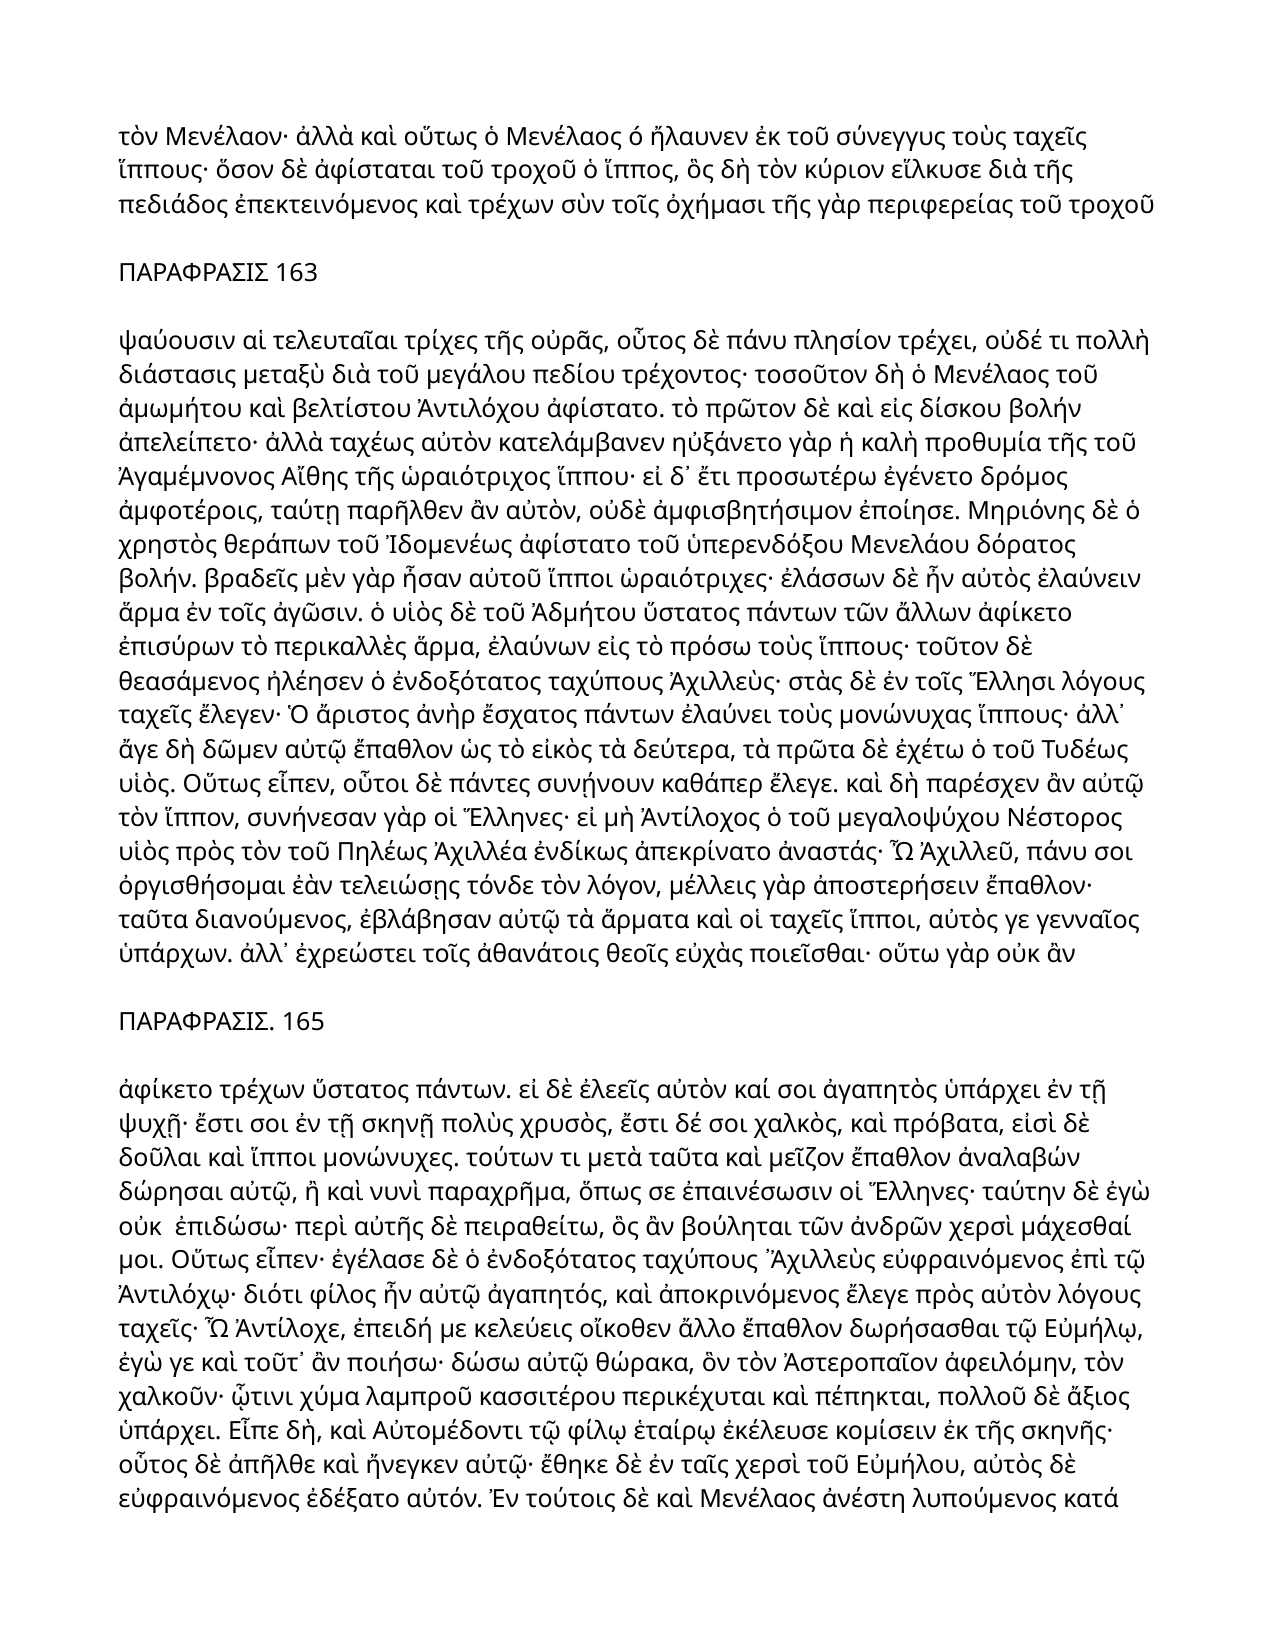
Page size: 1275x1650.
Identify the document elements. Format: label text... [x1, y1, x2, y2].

text ψαύουσιν αἱ τελευταῖαι τρίχες τῆς οὐρᾶς, οὗτος δὲ πάνυ πλησίον τρέχει, οὐδέ τι πολλὴ διάστασις μεταξὺ διὰ τοῦ μεγάλου πεδίου τρέχοντος· τοσοῦτον δὴ ὁ Μενέλαος τοῦ ἀμωμήτου καὶ βελτίστου Ἀντιλόχου ἀφίστατο. τὸ πρῶτον δὲ καὶ εἰς δίσκου βολήν ἀπελείπετο· ἀλλὰ ταχέως αὐτὸν κατελάμβανεν ηὐξάνετο γὰρ ἡ καλὴ προθυμία τῆς τοῦ Ἀγαμέμνονος Αἴθης τῆς ὡραιότριχος ἵππου· εἰ δ᾽ ἔτι προσωτέρω ἐγένετο δρόμος ἀμφοτέροις, ταύτῃ παρῆλθεν ἂν αὐτὸν, οὐδὲ ἀμφισβητήσιμον ἐποίησε. Μηριόνης δὲ ὁ χρηστὸς θεράπων τοῦ Ἰδομενέως ἀφίστατο τοῦ ὑπερενδόξου Μενελάου δόρατος βολήν. βραδεῖς μὲν γὰρ ἦσαν αὐτοῦ ἵπποι ὡραιότριχες· ἐλάσσων δὲ ἦν αὐτὸς ἐλαύνειν ἅρμα ἐν τοῖς ἀγῶσιν. ὁ υἱὸς δὲ τοῦ Ἀδμήτου ὕστατος πάντων τῶν ἄλλων ἀφίκετο ἐπισύρων τὸ περικαλλὲς ἅρμα, ἐλαύνων εἰς τὸ πρόσω τοὺς ἵππους· τοῦτον δὲ θεασάμενος ἠλέησεν ὁ ἐνδοξότατος ταχύπους Ἀχιλλεὺς· στὰς δὲ ἐν τοῖς Ἕλλησι λόγους ταχεῖς ἔλεγεν· Ὁ ἄριστος ἀνὴρ ἔσχατος πάντων ἐλαύνει τοὺς μονώνυχας ἵππους· ἀλλ᾿ ἄγε δὴ δῶμεν αὐτῷ ἔπαθλον ὡς τὸ εἰκὸς τὰ δεύτερα, τὰ πρῶτα δὲ ἐχέτω ὁ τοῦ Τυδέως υἱὸς. Οὕτως εἶπεν, οὗτοι δὲ πάντες συνῄνουν καθάπερ ἔλεγε. καὶ δὴ παρέσχεν ἂν αὐτῷ τὸν ἵππον, συνήνεσαν γὰρ οἱ Ἕλληνες· εἰ μὴ Ἀντίλοχος ὁ τοῦ μεγαλοψύχου Νέστορος υἱὸς πρὸς τὸν τοῦ Πηλέως Ἀχιλλέα ἐνδίκως ἀπεκρίνατο ἀναστάς· Ὦ Ἀχιλλεῦ, πάνυ σοι ὀργισθήσομαι ἐὰν τελειώσῃς τόνδε τὸν λόγον, μέλλεις γὰρ ἀποστερήσειν ἔπαθλον· ταῦτα διανούμενος, ἐβλάβησαν αὐτῷ τὰ ἅρματα καὶ οἱ ταχεῖς ἵπποι, αὐτὸς γε γενναῖος ὑπάρχων. ἀλλ᾽ ἐχρεώστει τοῖς ἀθανάτοις θεοῖς εὐχὰς ποιεῖσθαι· οὕτω γὰρ οὐκ ἂν [118, 322, 1157, 970]
text τὸν Μενέλαον· ἀλλὰ καὶ οὕτως ὁ Μενέλαος ó ἤλαυνεν ἐκ τοῦ σύνεγγυς τοὺς ταχεῖς ἵππους· ὅσον δὲ ἀφίσταται τοῦ τροχοῦ ὁ ἵππος, ὃς δὴ τὸν κύριον εἵλκυσε διὰ τῆς πεδιάδος ἐπεκτεινόμενος καὶ τρέχων σὺν τοῖς ὀχήμασι τῆς γὰρ περιφερείας τοῦ τροχοῦ [118, 118, 1157, 220]
text ΠΑΡΑΦΡΑΣΙΣ. 165 [118, 1004, 1157, 1038]
text ἀφίκετο τρέχων ὕστατος πάντων. εἰ δὲ ἐλεεῖς αὐτὸν καί σοι ἀγαπητὸς ὑπάρχει ἐν τῇ ψυχῇ· ἔστι σοι ἐν τῇ σκηνῇ πολὺς χρυσὸς, ἔστι δέ σοι χαλκὸς, καὶ πρόβατα, εἰσὶ δὲ δοῦλαι καὶ ἵπποι μονώνυχες. τούτων τι μετὰ ταῦτα καὶ μεῖζον ἔπαθλον ἀναλαβών δώρησαι αὐτῷ, ἢ καὶ νυνὶ παραχρῆμα, ὅπως σε ἐπαινέσωσιν οἱ Ἕλληνες· ταύτην δὲ ἐγὼ οὐκ ἐπιδώσω· περὶ αὐτῆς δὲ πειραθείτω, ὃς ἂν βούληται τῶν ἀνδρῶν χερσὶ μάχεσθαί μοι. Οὕτως εἶπεν· ἐγέλασε δὲ ὁ ἐνδοξότατος ταχύπους ᾿Ἀχιλλεὺς εὐφραινόμενος ἐπὶ τῷ Ἀντιλόχῳ· διότι φίλος ἦν αὐτῷ ἀγαπητός, καὶ ἀποκρινόμενος ἔλεγε πρὸς αὐτὸν λόγους ταχεῖς· Ὦ Ἀντίλοχε, ἐπειδή με κελεύεις οἴκοθεν ἄλλο ἔπαθλον δωρήσασθαι τῷ Εὐμήλῳ, ἐγὼ γε καὶ τοῦτ᾽ ἂν ποιήσω· δώσω αὐτῷ θώρακα, ὃν τὸν Ἀστεροπαῖον ἀφειλόμην, τὸν χαλκοῦν· ᾧτινι χύμα λαμπροῦ κασσιτέρου περικέχυται καὶ πέπηκται, πολλοῦ δὲ ἄξιος ὑπάρχει. Εἶπε δὴ, καὶ Αὐτομέδοντι τῷ φίλῳ ἑταίρῳ ἐκέλευσε κομίσειν ἐκ τῆς σκηνῆς· οὗτος δὲ ἀπῆλθε καὶ ἤνεγκεν αὐτῷ· ἔθηκε δὲ ἐν ταῖς χερσὶ τοῦ Εὐμήλου, αὐτὸς δὲ εὐφραινόμενος ἐδέξατο αὐτόν. Ἐν τούτοις δὲ καὶ Μενέλαος ἀνέστη λυπούμενος κατά [118, 1072, 1157, 1515]
text ΠΑΡΑΦΡΑΣΙΣ 163 [118, 254, 1157, 288]
